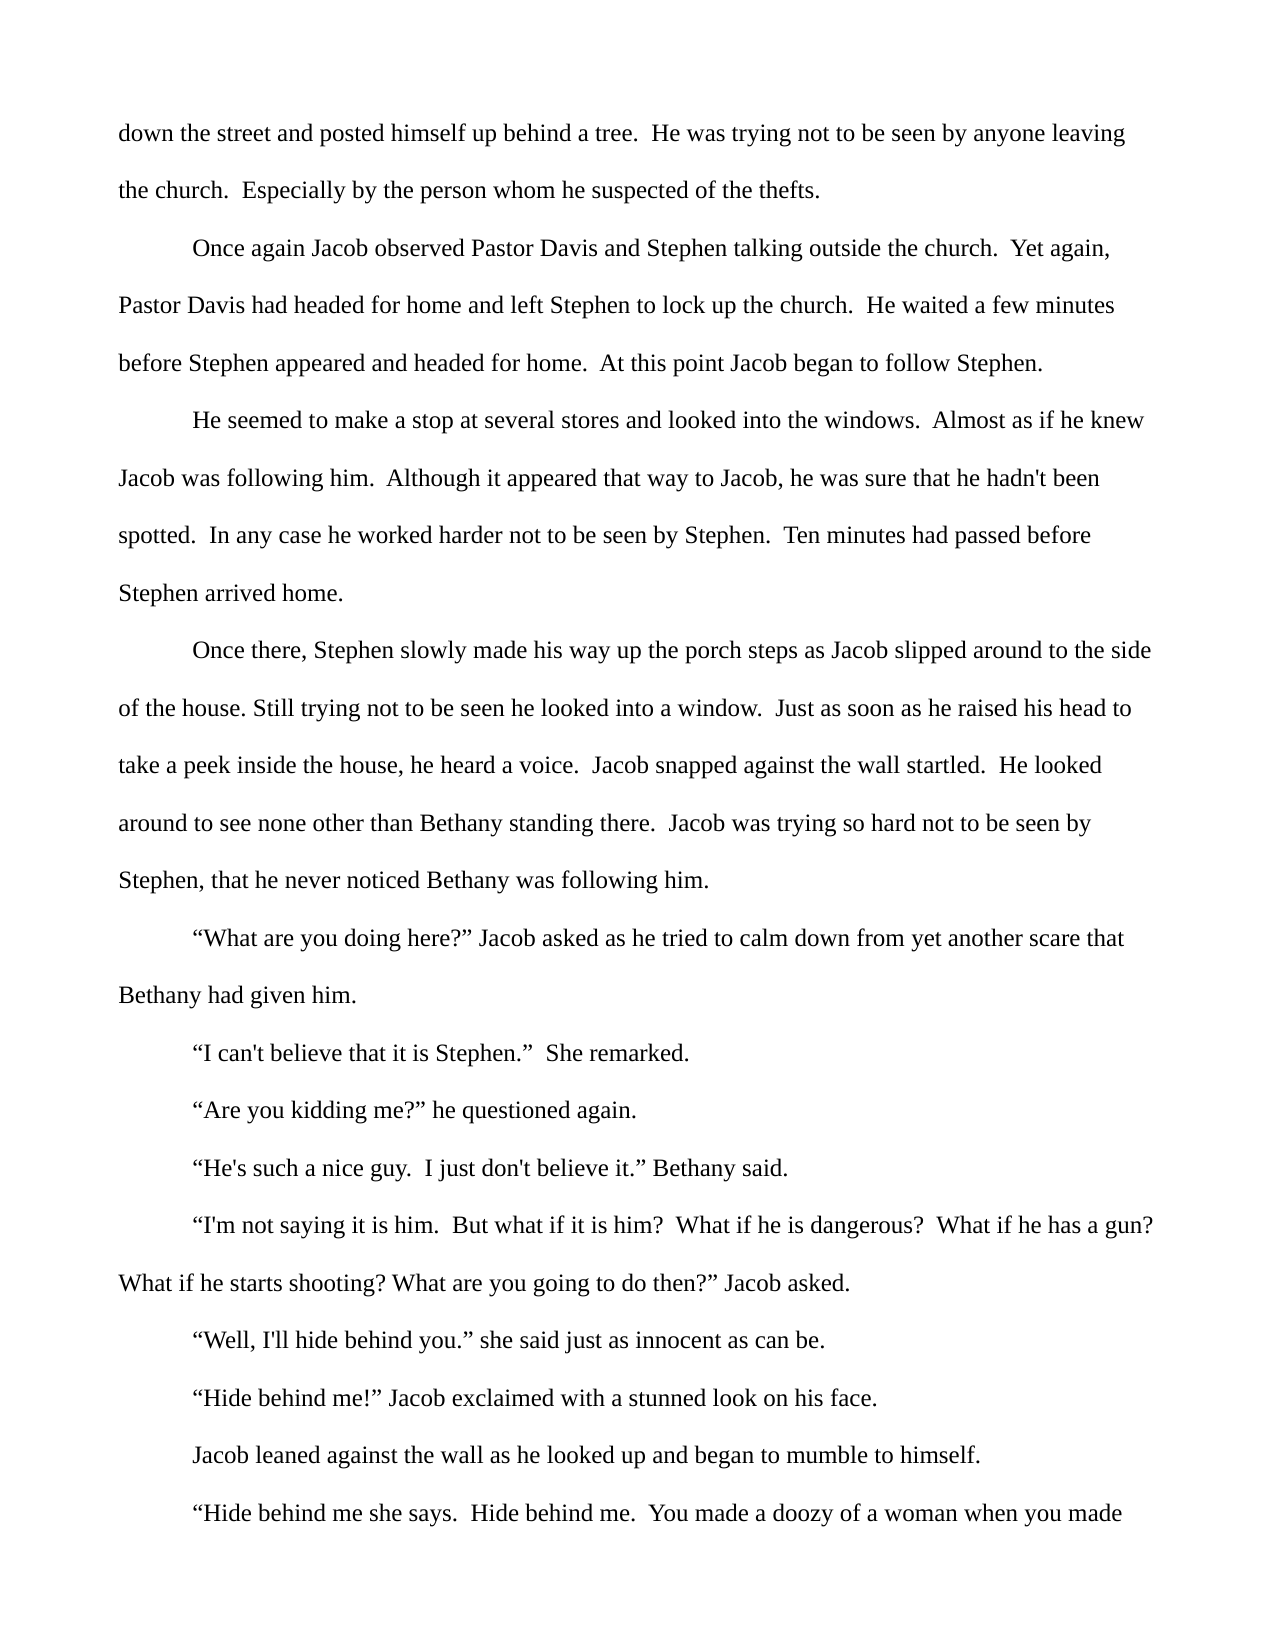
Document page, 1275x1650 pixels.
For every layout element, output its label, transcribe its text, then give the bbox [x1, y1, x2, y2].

text Once there, Stephen slowly made his way up the porch steps as Jacob slipped around to the side of the house. Still trying not to be seen he looked into a window. Just as soon as he raised his head to take a peek inside the house, he heard a voice. Jacob snapped against the wall startled. He looked around to see none other than Bethany standing there. Jacob was trying so hard not to be seen by Stephen, that he never noticed Bethany was following him. [118, 636, 1157, 894]
text “Hide behind me she says. Hide behind me. You made a doozy of a woman when you made [118, 1498, 1157, 1527]
text “I can't believe that it is Stephen.” She remarked. [118, 1038, 1157, 1067]
text “Are you kidding me?” he questioned again. [118, 1096, 1157, 1124]
text down the street and posted himself up behind a tree. He was trying not to be seen by anyone leaving the church. Especially by the person whom he suspected of the thefts. [118, 118, 1157, 204]
text “Well, I'll hide behind you.” she said just as innocent as can be. [118, 1326, 1157, 1354]
text “I'm not saying it is him. But what if it is him? What if he is dangerous? What if he has a gun? What if he starts shooting? What are you going to do then?” Jacob asked. [118, 1211, 1157, 1297]
text He seemed to make a stop at several stores and looked into the windows. Almost as if he knew Jacob was following him. Although it appeared that way to Jacob, he was sure that he hadn't been spotted. In any case he worked harder not to be seen by Stephen. Ten minutes had passed before Stephen arrived home. [118, 406, 1157, 607]
text “He's such a nice guy. I just don't believe it.” Bethany said. [118, 1153, 1157, 1182]
text “What are you doing here?” Jacob asked as he tried to calm down from yet another scare that Bethany had given him. [118, 923, 1157, 1009]
text Once again Jacob observed Pastor Davis and Stephen talking outside the church. Yet again, Pastor Davis had headed for home and left Stephen to lock up the church. He waited a few minutes before Stephen appeared and headed for home. At this point Jacob began to follow Stephen. [118, 233, 1157, 377]
text Jacob leaned against the wall as he looked up and began to mumble to himself. [118, 1441, 1157, 1469]
text “Hide behind me!” Jacob exclaimed with a stunned look on his face. [118, 1383, 1157, 1412]
